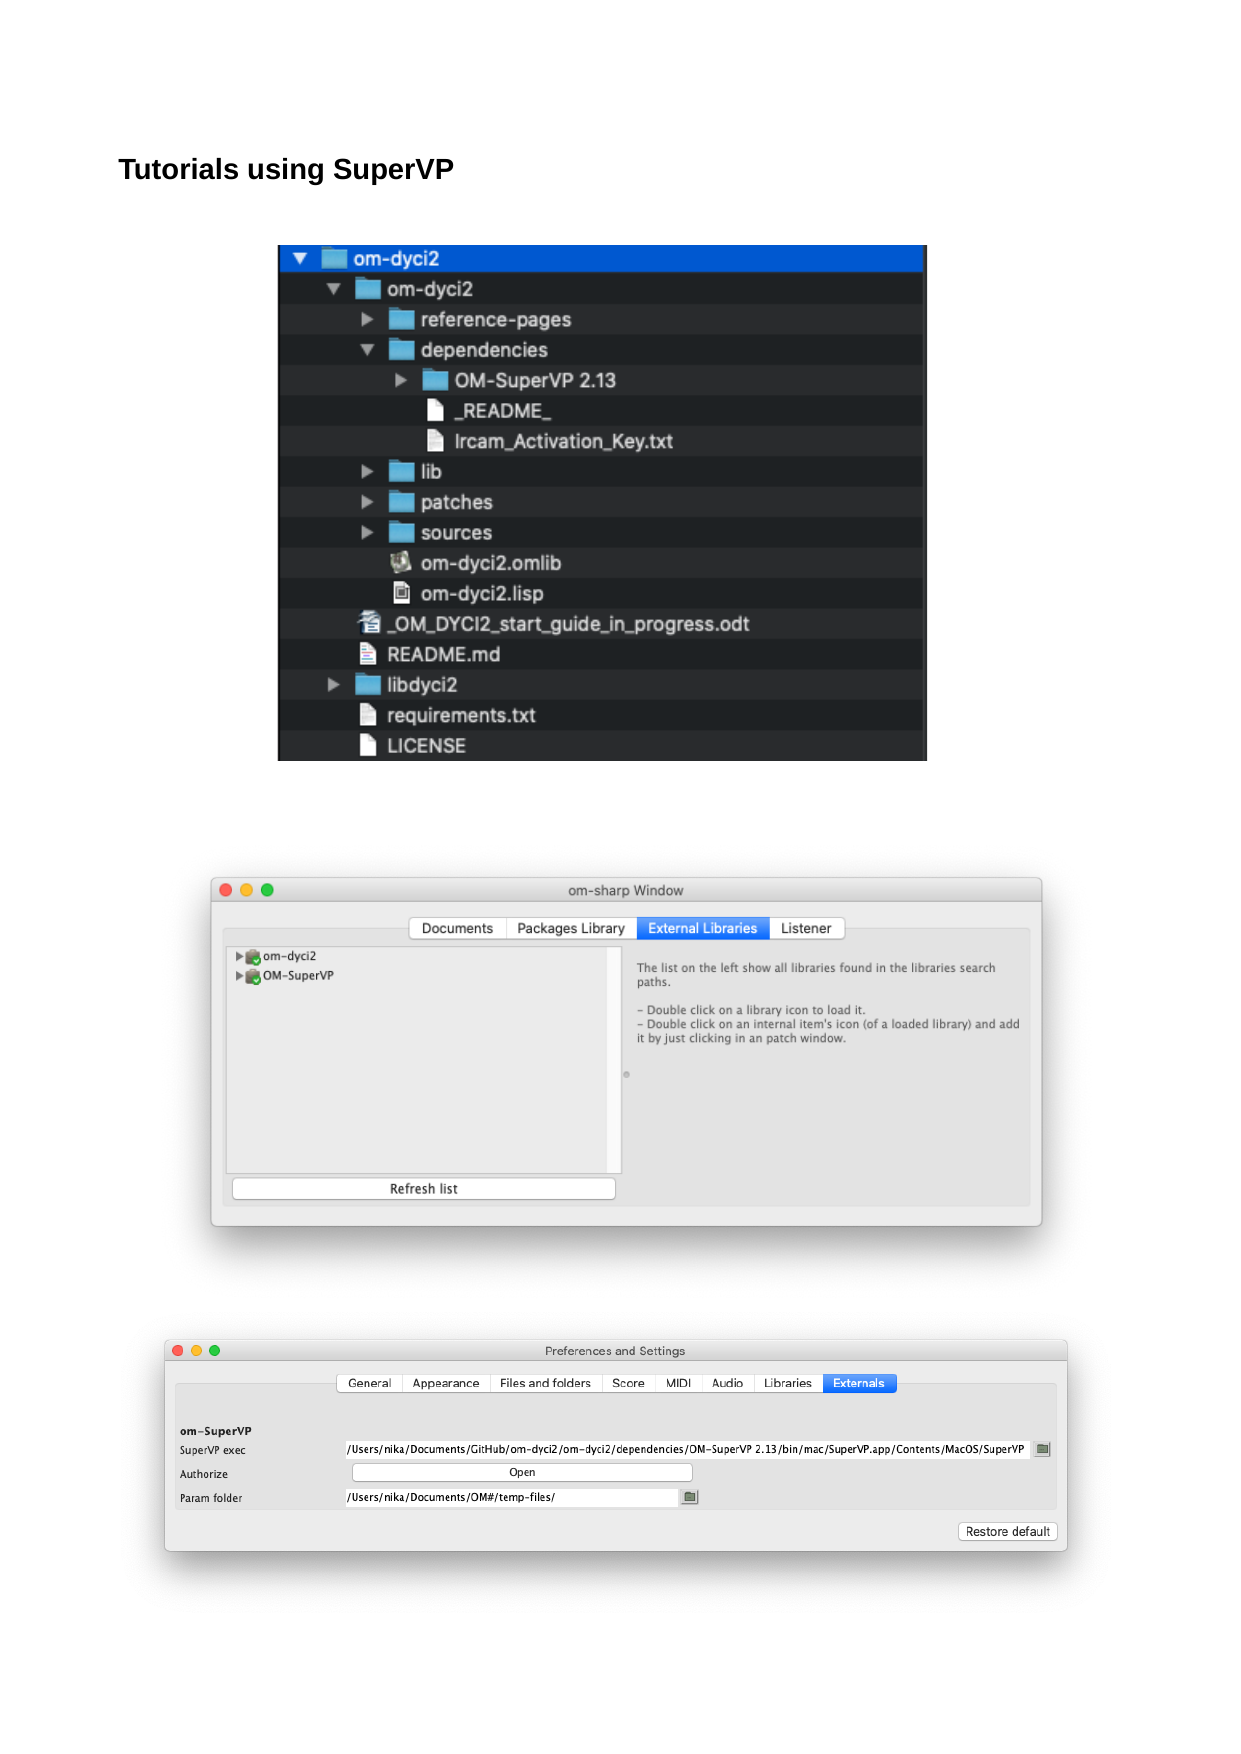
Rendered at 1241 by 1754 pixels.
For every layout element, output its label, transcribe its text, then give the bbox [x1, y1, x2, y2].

picture [277, 245, 928, 761]
text Tutorials using SuperVP [118, 152, 1122, 185]
picture [113, 837, 1118, 1619]
